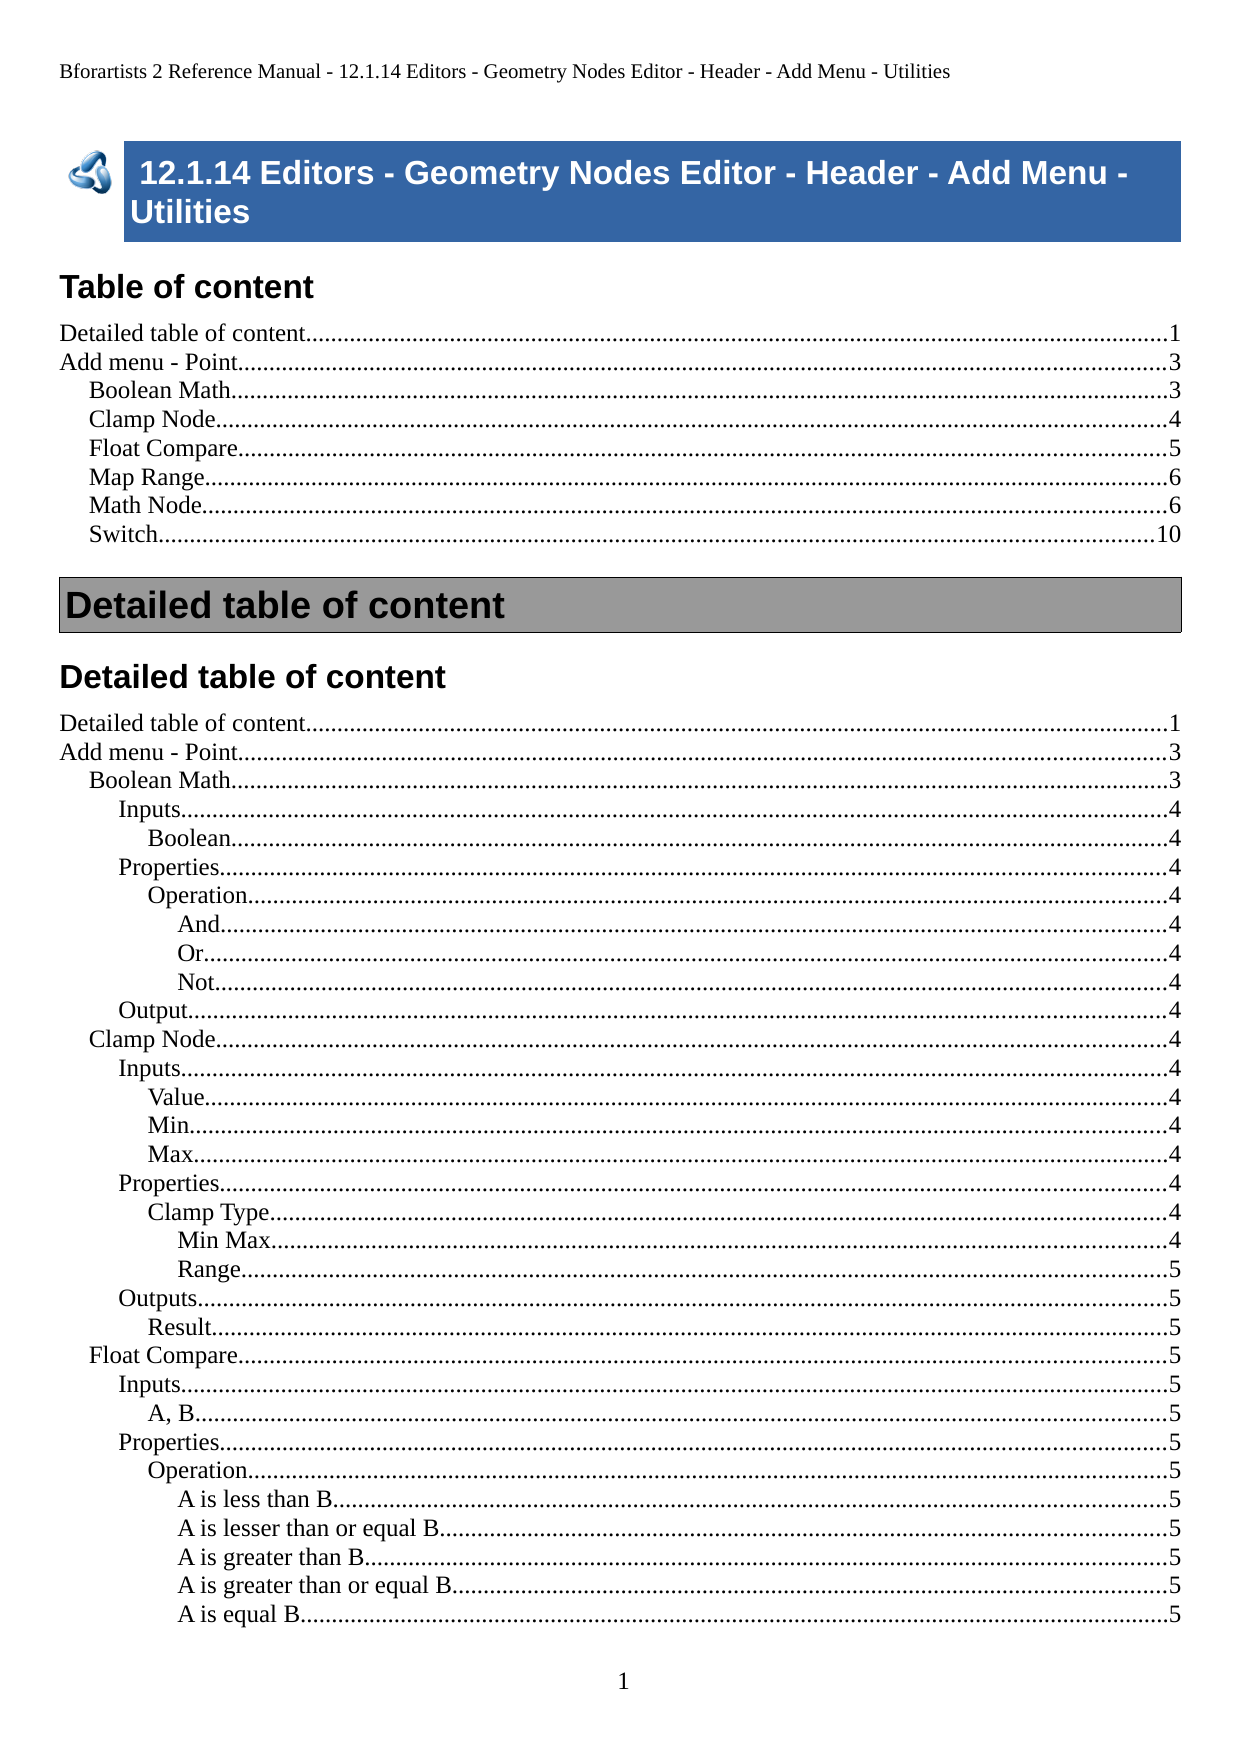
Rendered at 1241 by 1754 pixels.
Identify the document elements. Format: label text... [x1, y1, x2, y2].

text Detailed table of content 1 [59, 708, 1181, 737]
text Operation 5 [147, 1455, 1181, 1484]
text Math Node 6 [88, 490, 1181, 519]
text A is equal B 5 [177, 1599, 1181, 1628]
text Output 4 [118, 995, 1181, 1024]
text A is greater than or equal B 5 [177, 1570, 1181, 1599]
text Inputs 4 [118, 1053, 1181, 1082]
text Clamp Node 4 [88, 1024, 1181, 1053]
text Inputs 5 [118, 1369, 1181, 1398]
subtitle Table of content [59, 267, 1181, 305]
text Value 4 [147, 1082, 1181, 1110]
text Min Max 4 [177, 1225, 1181, 1254]
text Or 4 [177, 938, 1181, 967]
text A is greater than B 5 [177, 1542, 1181, 1570]
text Range 5 [177, 1254, 1181, 1283]
text Boolean Math 3 [88, 375, 1181, 404]
text Result 5 [147, 1312, 1181, 1340]
text Properties 4 [118, 852, 1181, 880]
text Max 4 [147, 1139, 1181, 1168]
text Add menu - Point 3 [59, 737, 1181, 765]
text Clamp Type 4 [147, 1197, 1181, 1225]
text Add menu - Point 3 [59, 347, 1181, 375]
text Properties 5 [118, 1427, 1181, 1455]
text Outputs 5 [118, 1283, 1181, 1312]
table_header [59, 141, 124, 242]
text Min 4 [147, 1110, 1181, 1139]
text Not 4 [177, 967, 1181, 995]
text Map Range 6 [88, 462, 1181, 490]
table_header Detailed table of content [60, 578, 1181, 632]
text A is less than B 5 [177, 1484, 1181, 1513]
text A, B 5 [147, 1398, 1181, 1427]
text Float Compare 5 [88, 1340, 1181, 1369]
text Boolean 4 [147, 823, 1181, 852]
text Properties 4 [118, 1168, 1181, 1197]
text And 4 [177, 909, 1181, 938]
text Float Compare 5 [88, 433, 1181, 462]
subtitle Detailed table of content [59, 657, 1181, 695]
text A is lesser than or equal B 5 [177, 1513, 1181, 1542]
picture [65, 147, 114, 197]
table_header 12.1.14 Editors - Geometry Nodes Editor - Header - Add Menu - Utilities [124, 141, 1181, 242]
text Operation 4 [147, 880, 1181, 909]
text Boolean Math 3 [88, 765, 1181, 794]
text Detailed table of content 1 [59, 318, 1181, 347]
text Clamp Node 4 [88, 404, 1181, 433]
text Inputs 4 [118, 794, 1181, 823]
text Switch 10 [88, 519, 1181, 548]
